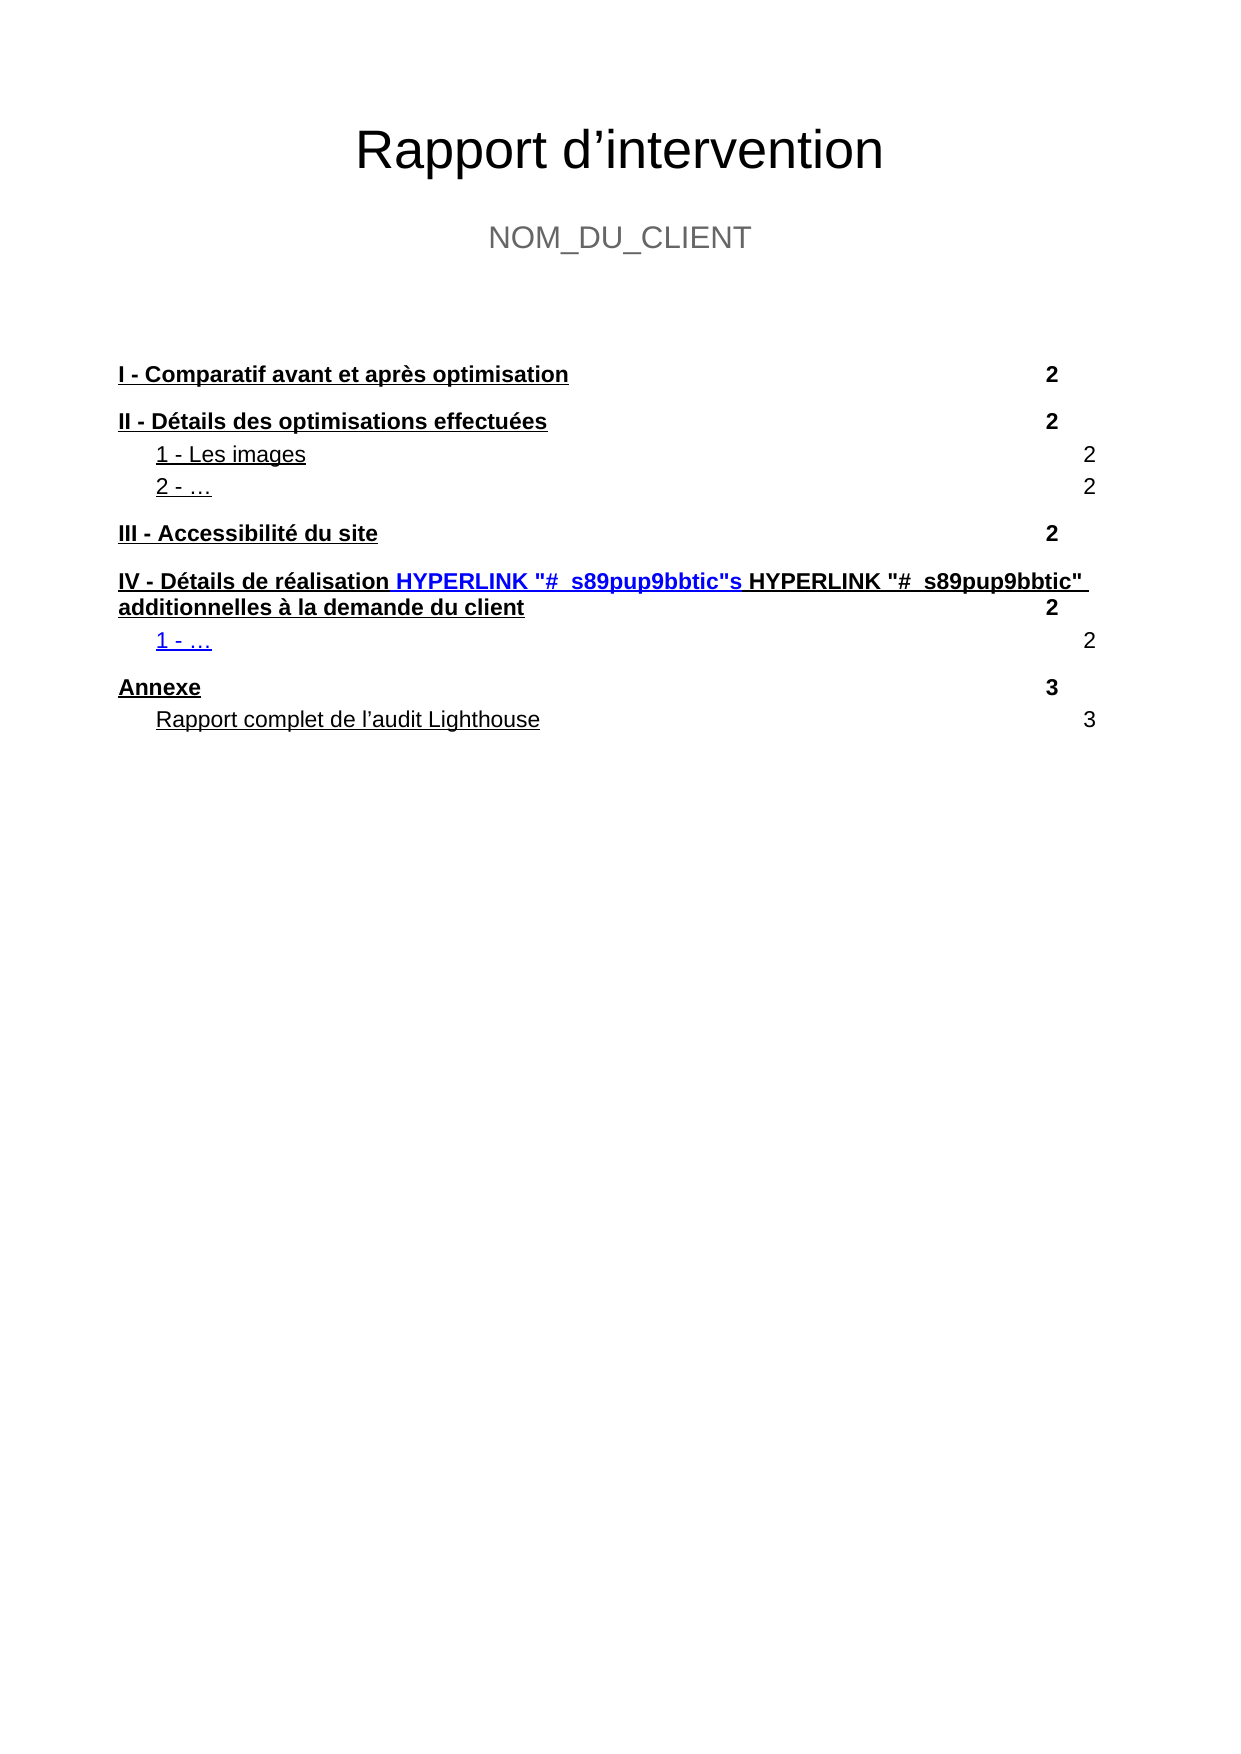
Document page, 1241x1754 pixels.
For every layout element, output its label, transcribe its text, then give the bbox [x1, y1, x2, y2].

text Rapport d’intervention [118, 118, 1122, 180]
text 1 - … 2 [156, 627, 1122, 653]
text 1 - Les images 2 [156, 441, 1122, 467]
text 2 - … 2 [156, 473, 1122, 499]
text Rapport complet de l’audit Lighthouse 3 [156, 706, 1122, 733]
text NOM_DU_CLIENT [118, 219, 1122, 255]
text II - Détails des optimisations effectuées 2 [118, 408, 1122, 434]
text I - Comparatif avant et après optimisation 2 [118, 361, 1122, 387]
text Annexe 3 [118, 674, 1122, 700]
text IV - Détails de réalisation HYPERLINK "#_s89pup9bbtic"s HYPERLINK "#_s89pup9bbtic" additionnelles à la demande du client 2 [118, 568, 1122, 620]
text III - Accessibilité du site 2 [118, 520, 1122, 547]
